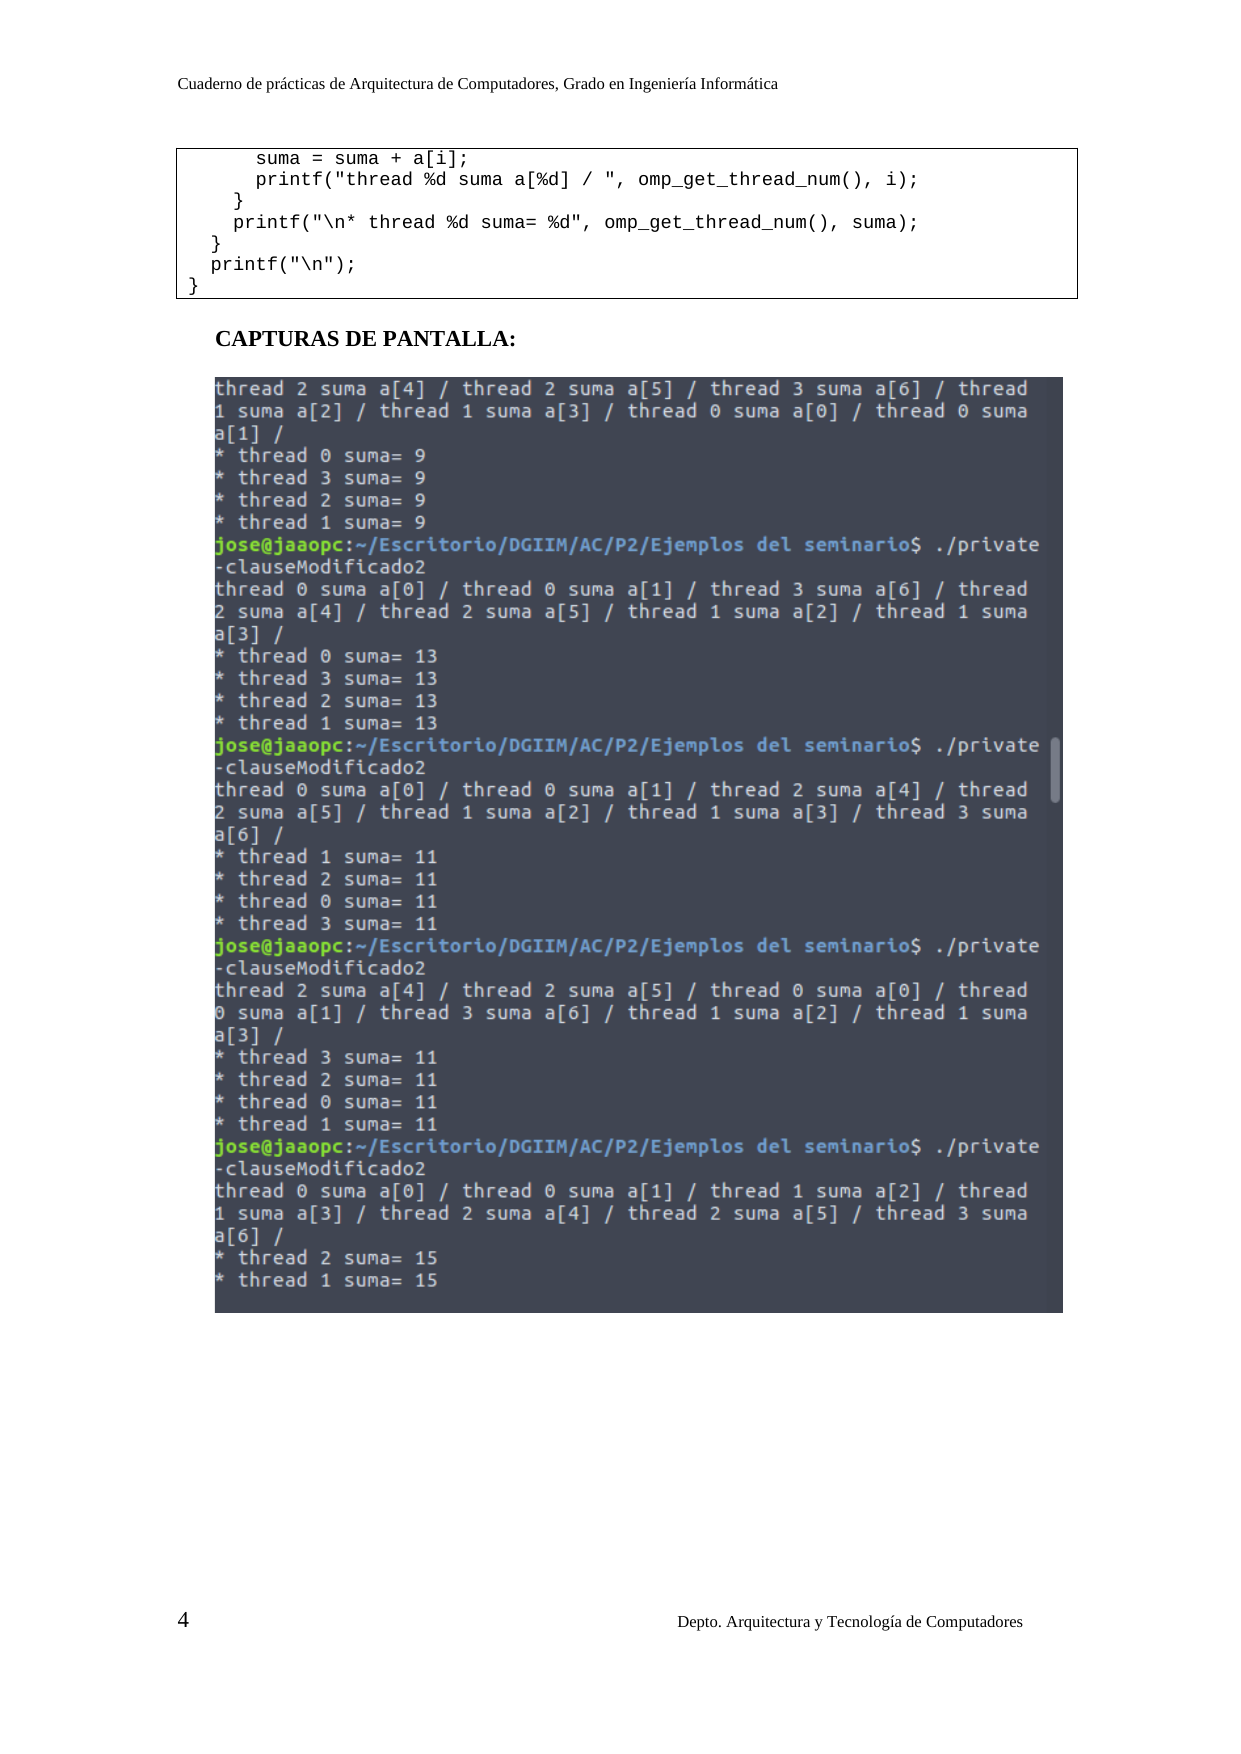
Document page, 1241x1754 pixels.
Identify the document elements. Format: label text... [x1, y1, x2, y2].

table_header suma = suma + a[i]; printf("thread %d suma a[%d] / ", omp_get_thread_num(), i); } printf("\n* thread %d suma= %d", omp_get_thread_num(), suma); } printf("\n"); } [177, 149, 1077, 297]
text CAPTURAS DE PANTALLA: [215, 325, 1063, 351]
picture [214, 377, 1063, 1313]
